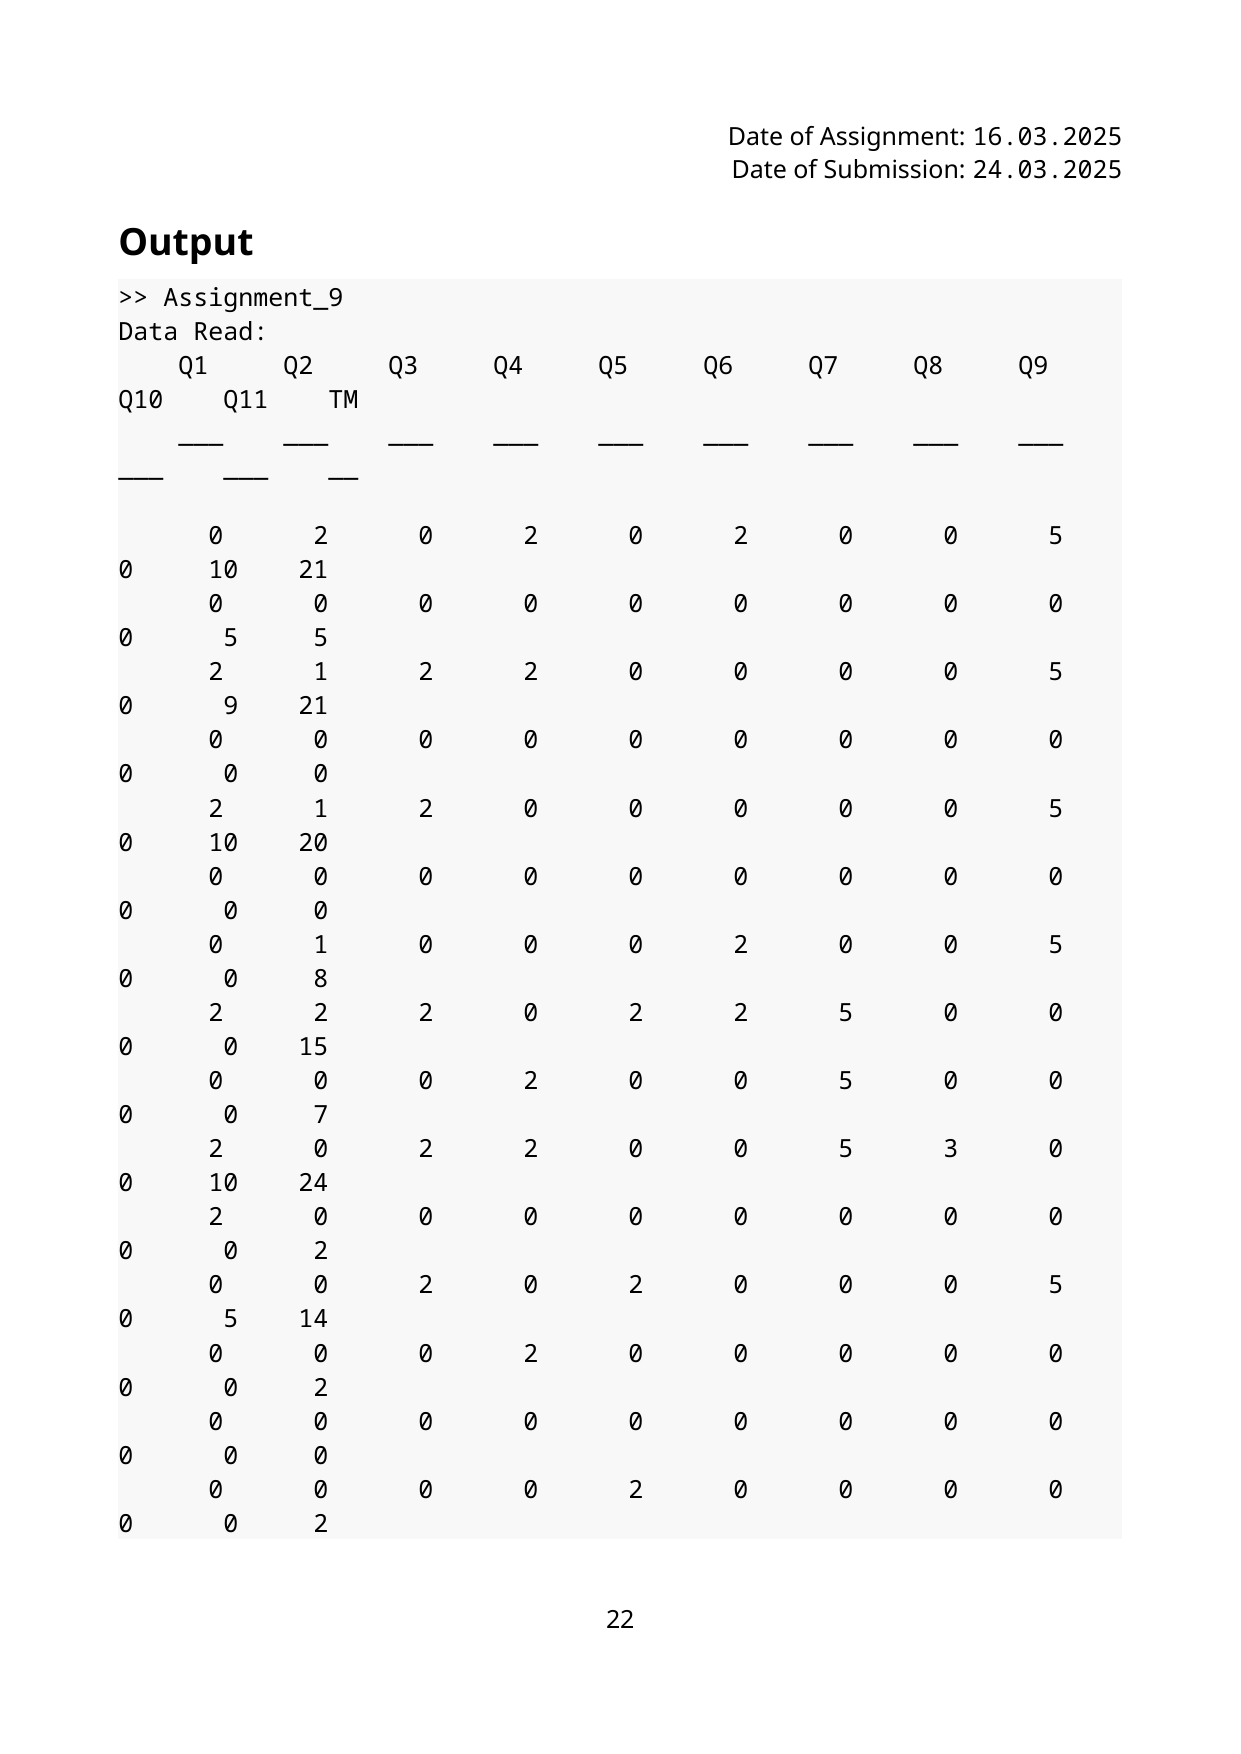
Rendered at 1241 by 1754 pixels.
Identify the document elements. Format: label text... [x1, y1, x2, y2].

text 0 0 0 0 0 0 0 0 0 0 0 0 [118, 1403, 1122, 1471]
text 0 1 0 0 0 2 0 0 5 0 0 8 [118, 926, 1122, 994]
text 2 1 2 0 0 0 0 0 5 0 10 20 [118, 790, 1122, 858]
text Q1 Q2 Q3 Q4 Q5 Q6 Q7 Q8 Q9 Q10 Q11 TM [118, 347, 1122, 416]
text 0 0 0 0 0 0 0 0 0 0 5 5 [118, 586, 1122, 654]
text 0 0 0 2 0 0 5 0 0 0 0 7 [118, 1063, 1122, 1131]
text Data Read: [118, 313, 1122, 347]
subtitle Output [118, 216, 1122, 267]
text 0 0 0 0 0 0 0 0 0 0 0 0 [118, 858, 1122, 926]
text ___ ___ ___ ___ ___ ___ ___ ___ ___ ___ ___ __ [118, 416, 1122, 484]
text 0 0 0 0 2 0 0 0 0 0 0 2 [118, 1471, 1122, 1539]
text 0 0 2 0 2 0 0 0 5 0 5 14 [118, 1267, 1122, 1335]
text 0 0 0 2 0 0 0 0 0 0 0 2 [118, 1335, 1122, 1403]
text 2 0 0 0 0 0 0 0 0 0 0 2 [118, 1199, 1122, 1267]
text 2 1 2 2 0 0 0 0 5 0 9 21 [118, 654, 1122, 722]
text 0 0 0 0 0 0 0 0 0 0 0 0 [118, 722, 1122, 790]
text >> Assignment_9 [118, 279, 1122, 313]
text 2 2 2 0 2 2 5 0 0 0 0 15 [118, 994, 1122, 1063]
text 2 0 2 2 0 0 5 3 0 0 10 24 [118, 1131, 1122, 1199]
text 0 2 0 2 0 2 0 0 5 0 10 21 [118, 518, 1122, 586]
